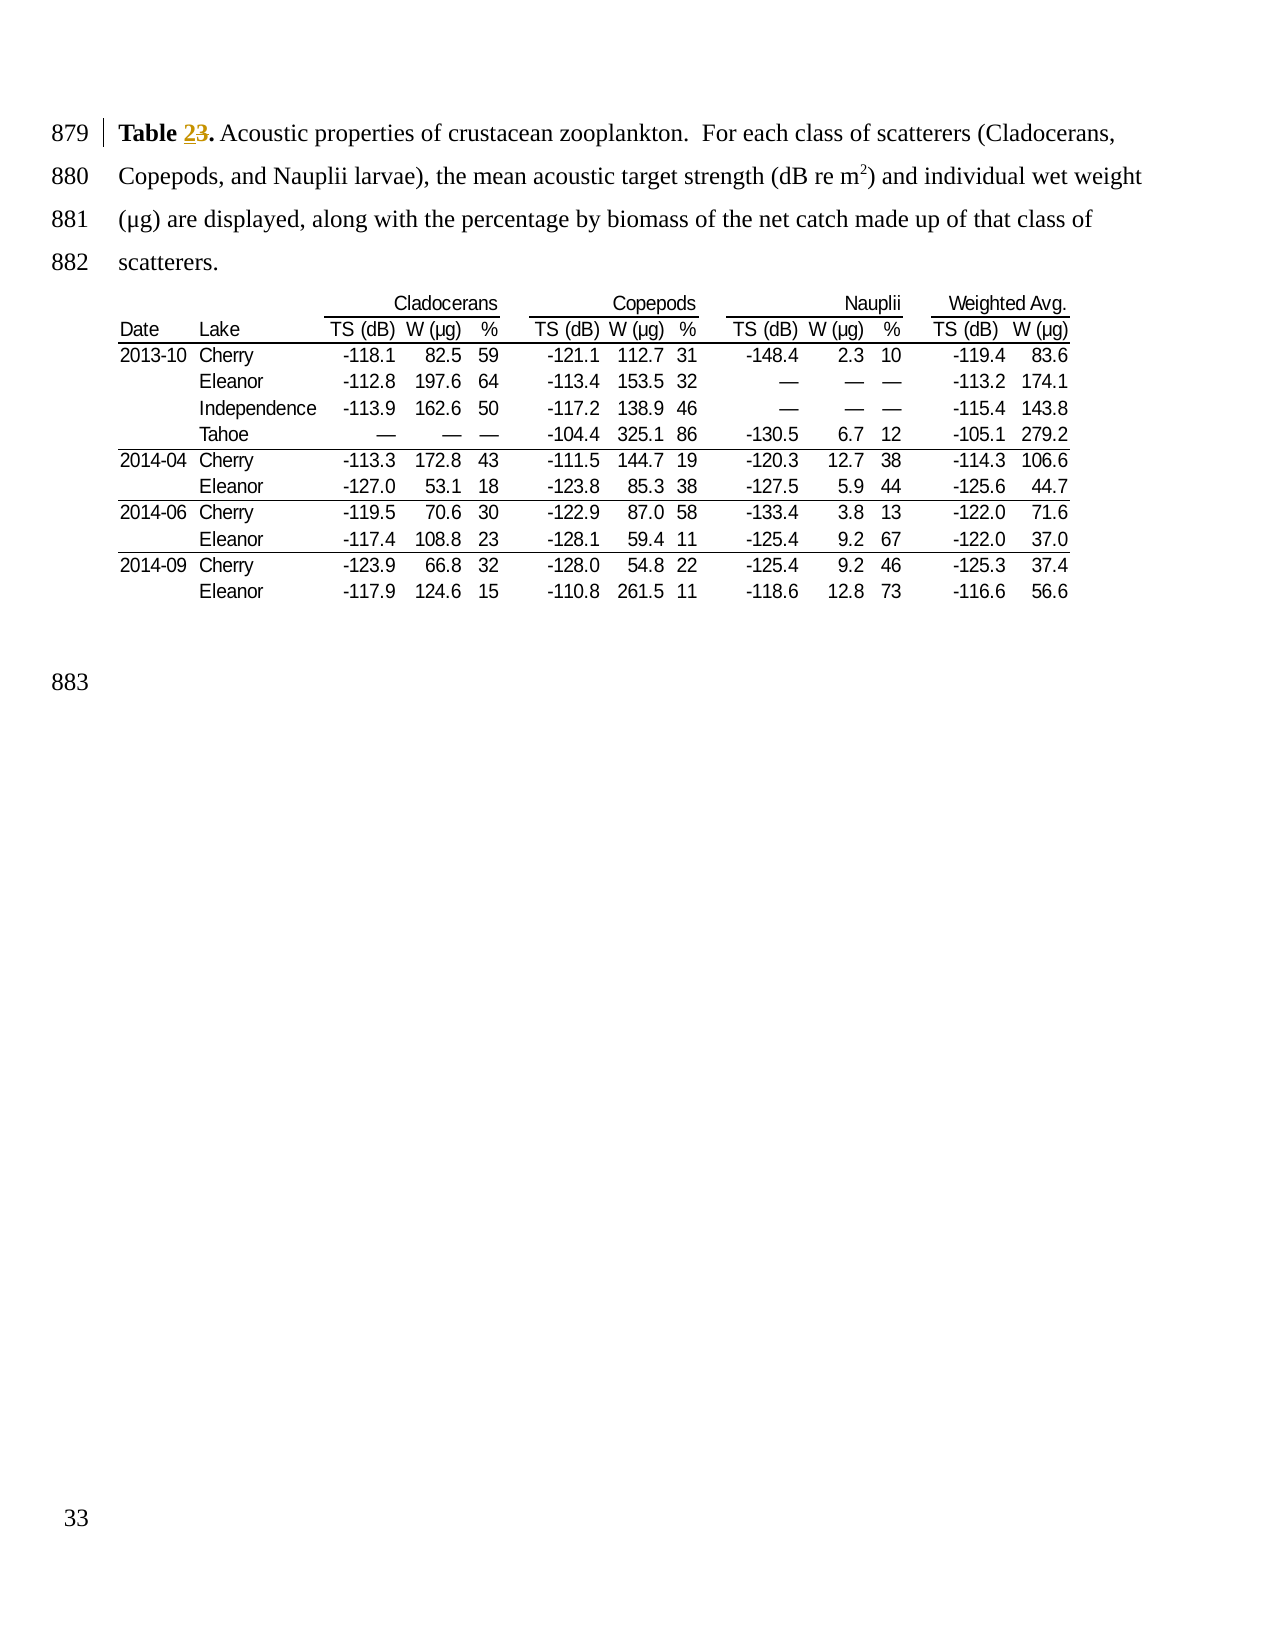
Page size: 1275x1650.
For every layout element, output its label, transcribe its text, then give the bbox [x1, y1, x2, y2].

text Table 2. Acoustic properties of crustacean zooplankton. For each class of scatterers (Cladocerans, Copepods, and Nauplii larvae), the mean acoustic target strength (dB re m2) and individual wet weight (μg) are displayed, along with the percentage by biomass of the net catch made up of that class of scatterers. [118, 118, 1157, 276]
